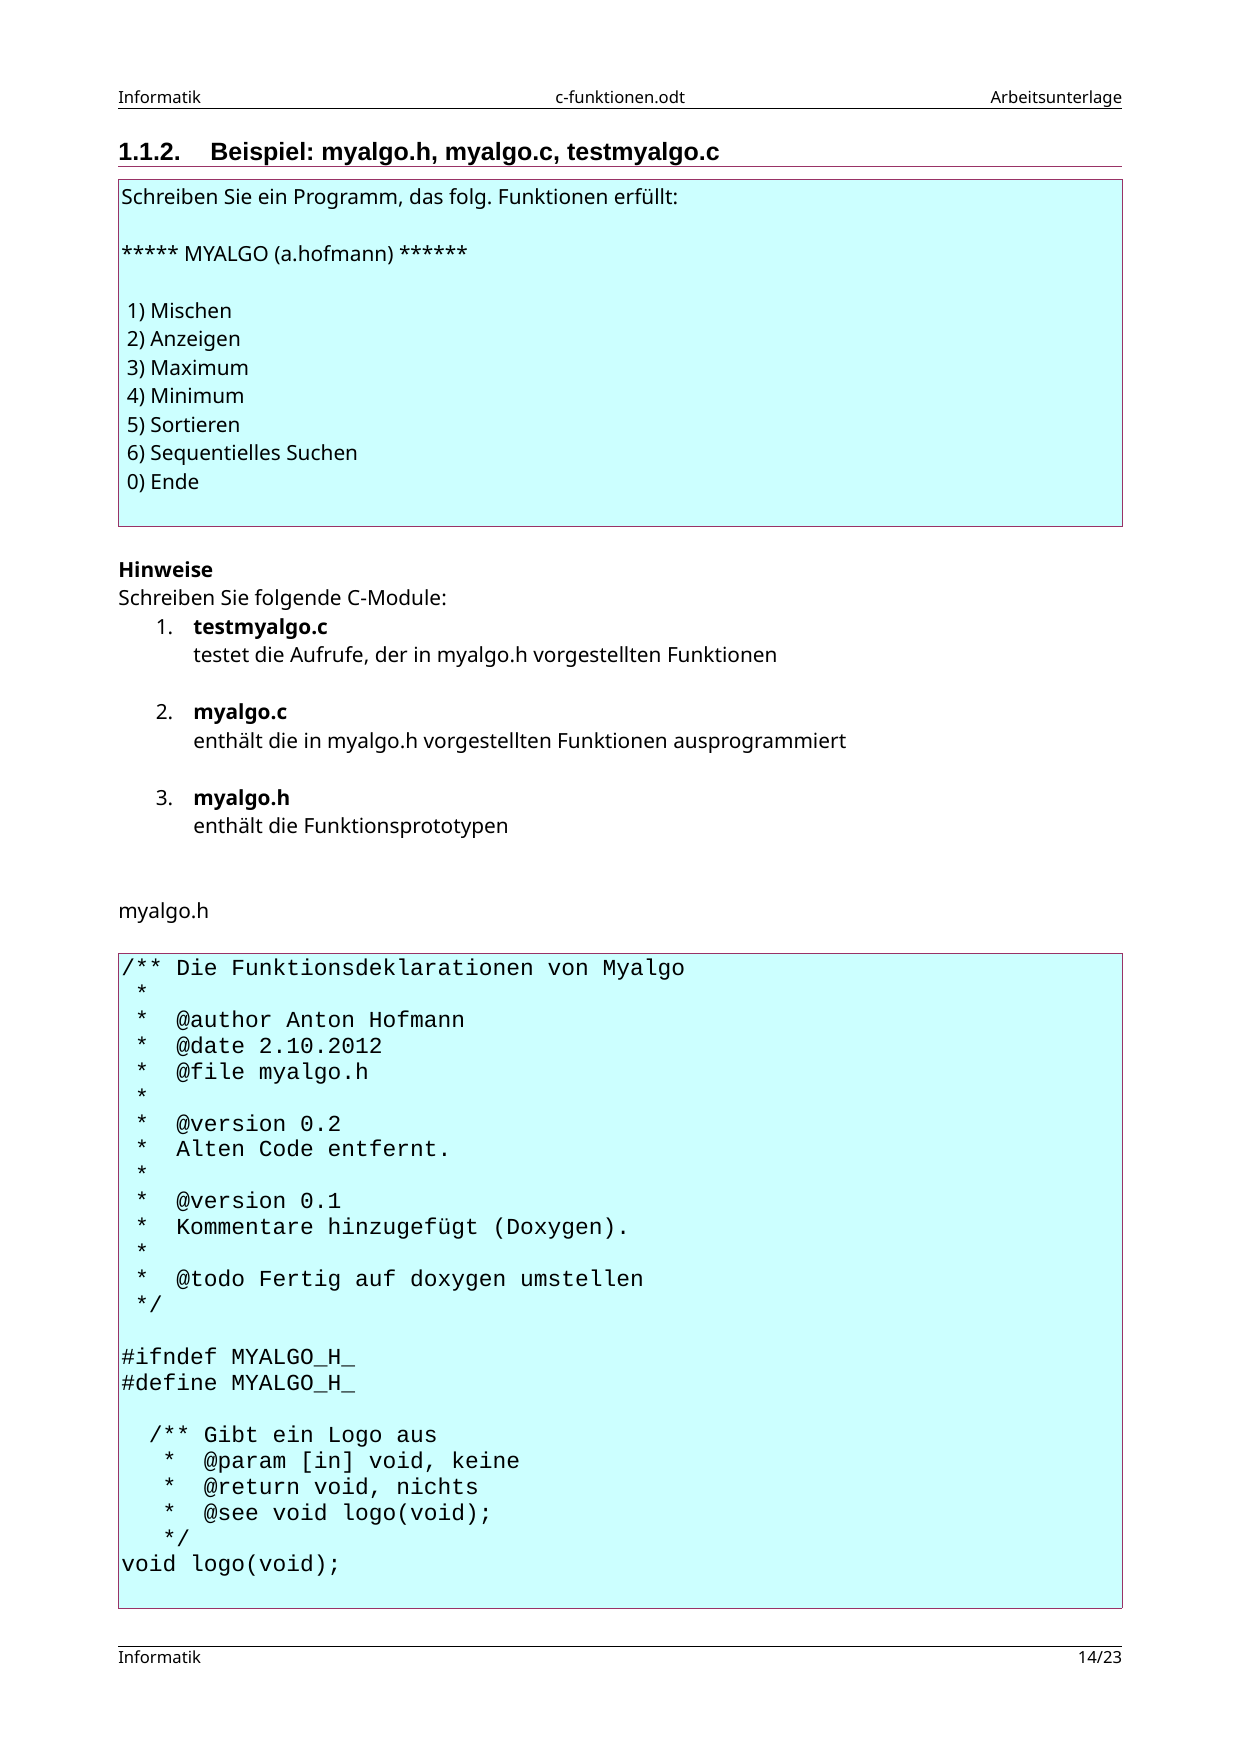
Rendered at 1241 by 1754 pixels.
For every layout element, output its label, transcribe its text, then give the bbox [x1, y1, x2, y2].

text * @return void, nichts [119, 1472, 1122, 1498]
subtitle Beispiel: myalgo.h, myalgo.c, testmyalgo.c [118, 138, 1122, 166]
text * [119, 979, 1122, 1005]
text void logo(void); [119, 1550, 1122, 1576]
text * @see void logo(void); [119, 1498, 1122, 1524]
text * [119, 1083, 1122, 1109]
text */ [119, 1524, 1122, 1550]
text * Alten Code entfernt. [119, 1135, 1122, 1161]
text * Kommentare hinzugefügt (Doxygen). [119, 1213, 1122, 1238]
text #define MYALGO_H_ [119, 1368, 1122, 1394]
text * @version 0.2 [119, 1109, 1122, 1135]
list myalgo.c enthält die in myalgo.h vorgestellten Funktionen ausprogrammiert [156, 697, 1122, 783]
text /** Gibt ein Logo aus [119, 1420, 1122, 1446]
text * @author Anton Hofmann [119, 1005, 1122, 1031]
text Hinweise [118, 555, 1122, 583]
text ***** MYALGO (a.hofmann) ****** 1) Mischen 2) Anzeigen 3) Maximum 4) Minimum 5) Sortieren 6) Sequentielles Suchen 0) Ende [119, 236, 1122, 492]
text #ifndef MYALGO_H_ [119, 1342, 1122, 1368]
list testmyalgo.c testet die Aufrufe, der in myalgo.h vorgestellten Funktionen [156, 612, 1122, 697]
text Schreiben Sie ein Programm, das folg. Funktionen erfüllt: [119, 180, 1122, 208]
text Schreiben Sie folgende C-Module: [118, 583, 1122, 612]
text * @date 2.10.2012 [119, 1031, 1122, 1057]
text * @version 0.1 [119, 1187, 1122, 1213]
text * [119, 1238, 1122, 1264]
text * @todo Fertig auf doxygen umstellen [119, 1264, 1122, 1290]
text * @file myalgo.h [119, 1057, 1122, 1083]
text /** Die Funktionsdeklarationen von Myalgo [119, 954, 1122, 979]
text * @param [in] void, keine [119, 1446, 1122, 1472]
text */ [119, 1290, 1122, 1316]
text * [119, 1161, 1122, 1187]
text myalgo.h [118, 896, 1122, 925]
list myalgo.h enthält die Funktionsprototypen [156, 783, 1122, 839]
